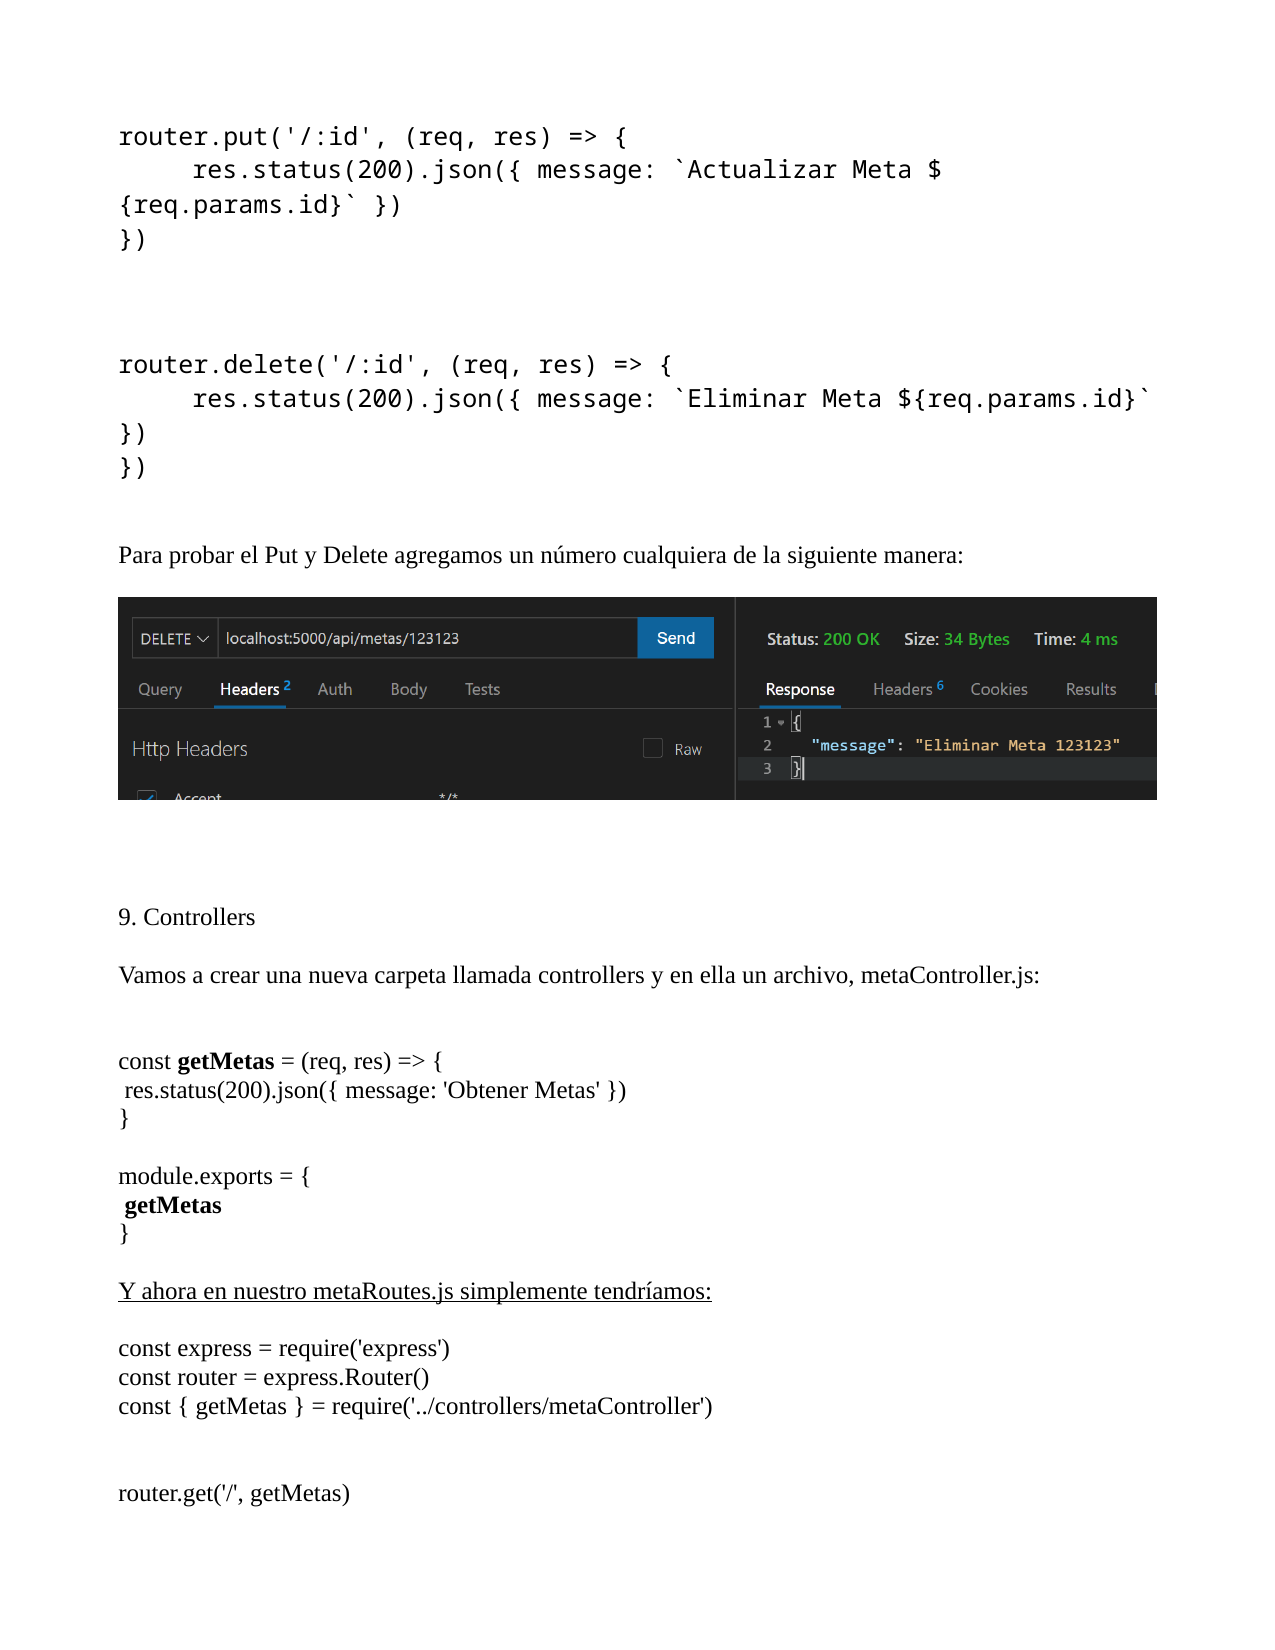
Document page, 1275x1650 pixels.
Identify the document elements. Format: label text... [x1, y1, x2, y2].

text const { getMetas } = require('../controllers/metaController') [118, 1391, 1157, 1420]
text res.status(200).json({ message: `Eliminar Meta ${req.params.id}` }) [118, 381, 1157, 449]
text }) [118, 449, 1157, 483]
text router.delete('/:id', (req, res) => { [118, 347, 1157, 381]
picture [118, 597, 1157, 800]
text const getMetas = (req, res) => { [118, 1046, 1157, 1075]
text router.put('/:id', (req, res) => { [118, 118, 1157, 152]
text res.status(200).json({ message: 'Obtener Metas' }) [118, 1075, 1157, 1103]
text getMetas [118, 1190, 1157, 1218]
text }) [118, 220, 1157, 254]
text res.status(200).json({ message: `Actualizar Meta ${req.params.id}` }) [118, 152, 1157, 220]
text Vamos a crear una nueva carpeta llamada controllers y en ella un archivo, metaController.js: [118, 960, 1157, 988]
text router.get('/', getMetas) [118, 1478, 1157, 1507]
text } [118, 1218, 1157, 1247]
text Y ahora en nuestro metaRoutes.js simplemente tendríamos: [118, 1276, 1157, 1305]
text const router = express.Router() [118, 1362, 1157, 1391]
text const express = require('express') [118, 1333, 1157, 1362]
text Para probar el Put y Delete agregamos un número cualquiera de la siguiente manera: [118, 540, 1157, 569]
text } [118, 1103, 1157, 1132]
text module.exports = { [118, 1161, 1157, 1190]
text 9. Controllers [118, 902, 1157, 931]
